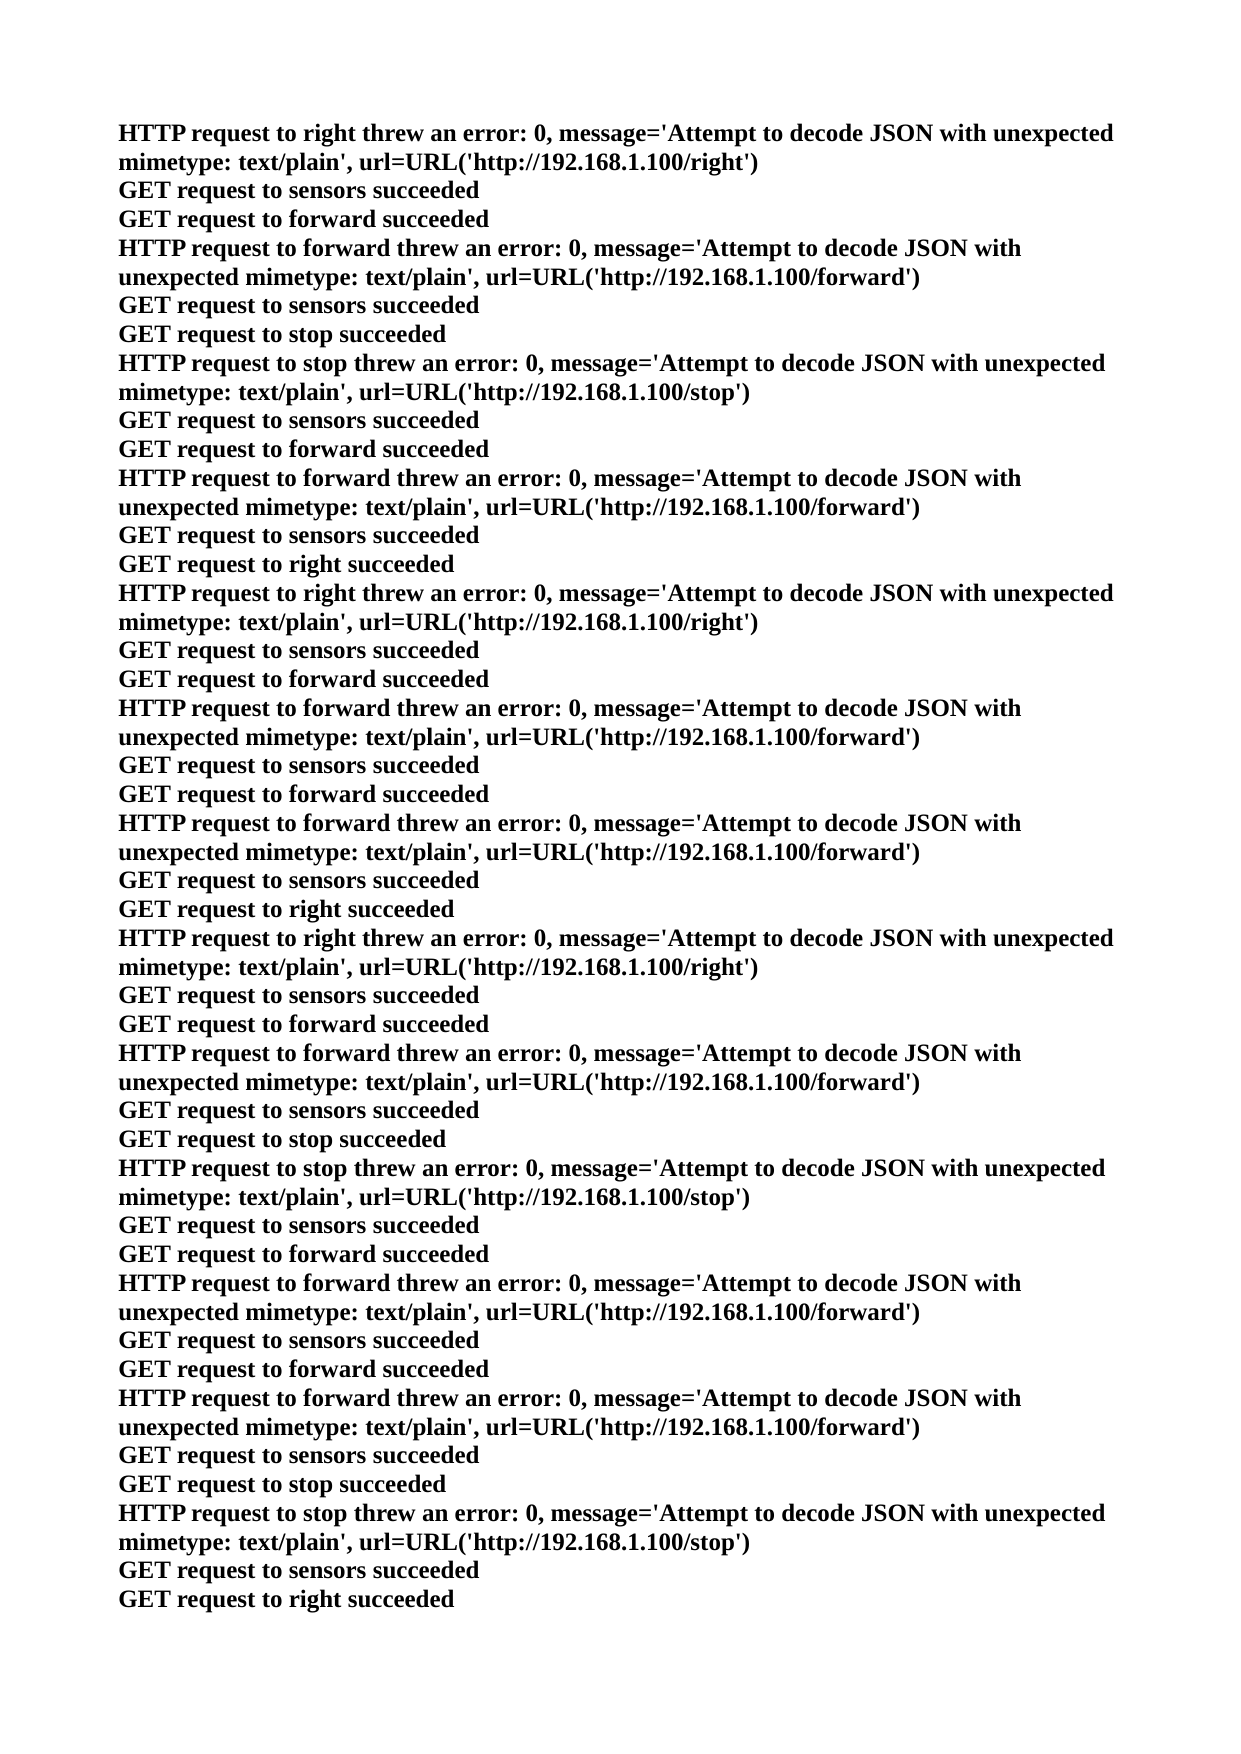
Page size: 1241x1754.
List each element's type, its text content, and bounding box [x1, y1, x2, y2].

text HTTP request to right threw an error: 0, message='Attempt to decode JSON with unexpected mimetype: text/plain', url=URL('http://192.168.1.100/right') [118, 118, 1122, 176]
text GET request to sensors succeeded [118, 1326, 1122, 1354]
text GET request to sensors succeeded [118, 636, 1122, 664]
text GET request to forward succeeded [118, 779, 1122, 808]
text GET request to stop succeeded [118, 319, 1122, 348]
text GET request to forward succeeded [118, 664, 1122, 693]
text GET request to stop succeeded [118, 1124, 1122, 1153]
text GET request to sensors succeeded [118, 866, 1122, 894]
text GET request to sensors succeeded [118, 521, 1122, 549]
text GET request to forward succeeded [118, 1354, 1122, 1383]
text HTTP request to stop threw an error: 0, message='Attempt to decode JSON with unexpected mimetype: text/plain', url=URL('http://192.168.1.100/stop') [118, 1498, 1122, 1556]
text HTTP request to stop threw an error: 0, message='Attempt to decode JSON with unexpected mimetype: text/plain', url=URL('http://192.168.1.100/stop') [118, 1153, 1122, 1211]
text GET request to sensors succeeded [118, 406, 1122, 434]
text GET request to sensors succeeded [118, 1096, 1122, 1124]
text GET request to right succeeded [118, 894, 1122, 923]
text HTTP request to forward threw an error: 0, message='Attempt to decode JSON with unexpected mimetype: text/plain', url=URL('http://192.168.1.100/forward') [118, 463, 1122, 521]
text GET request to forward succeeded [118, 1239, 1122, 1268]
text HTTP request to forward threw an error: 0, message='Attempt to decode JSON with unexpected mimetype: text/plain', url=URL('http://192.168.1.100/forward') [118, 693, 1122, 751]
text GET request to sensors succeeded [118, 291, 1122, 319]
text GET request to sensors succeeded [118, 1211, 1122, 1239]
text HTTP request to forward threw an error: 0, message='Attempt to decode JSON with unexpected mimetype: text/plain', url=URL('http://192.168.1.100/forward') [118, 1268, 1122, 1326]
text GET request to forward succeeded [118, 1009, 1122, 1038]
text GET request to forward succeeded [118, 204, 1122, 233]
text HTTP request to forward threw an error: 0, message='Attempt to decode JSON with unexpected mimetype: text/plain', url=URL('http://192.168.1.100/forward') [118, 808, 1122, 866]
text GET request to sensors succeeded [118, 1441, 1122, 1469]
text GET request to right succeeded [118, 1584, 1122, 1613]
text GET request to stop succeeded [118, 1469, 1122, 1498]
text GET request to right succeeded [118, 549, 1122, 578]
text HTTP request to right threw an error: 0, message='Attempt to decode JSON with unexpected mimetype: text/plain', url=URL('http://192.168.1.100/right') [118, 578, 1122, 636]
text GET request to sensors succeeded [118, 176, 1122, 204]
text HTTP request to forward threw an error: 0, message='Attempt to decode JSON with unexpected mimetype: text/plain', url=URL('http://192.168.1.100/forward') [118, 1383, 1122, 1441]
text GET request to sensors succeeded [118, 1556, 1122, 1584]
text GET request to sensors succeeded [118, 981, 1122, 1009]
text HTTP request to stop threw an error: 0, message='Attempt to decode JSON with unexpected mimetype: text/plain', url=URL('http://192.168.1.100/stop') [118, 348, 1122, 406]
text HTTP request to forward threw an error: 0, message='Attempt to decode JSON with unexpected mimetype: text/plain', url=URL('http://192.168.1.100/forward') [118, 1038, 1122, 1096]
text HTTP request to right threw an error: 0, message='Attempt to decode JSON with unexpected mimetype: text/plain', url=URL('http://192.168.1.100/right') [118, 923, 1122, 981]
text GET request to sensors succeeded [118, 751, 1122, 779]
text HTTP request to forward threw an error: 0, message='Attempt to decode JSON with unexpected mimetype: text/plain', url=URL('http://192.168.1.100/forward') [118, 233, 1122, 291]
text GET request to forward succeeded [118, 434, 1122, 463]
